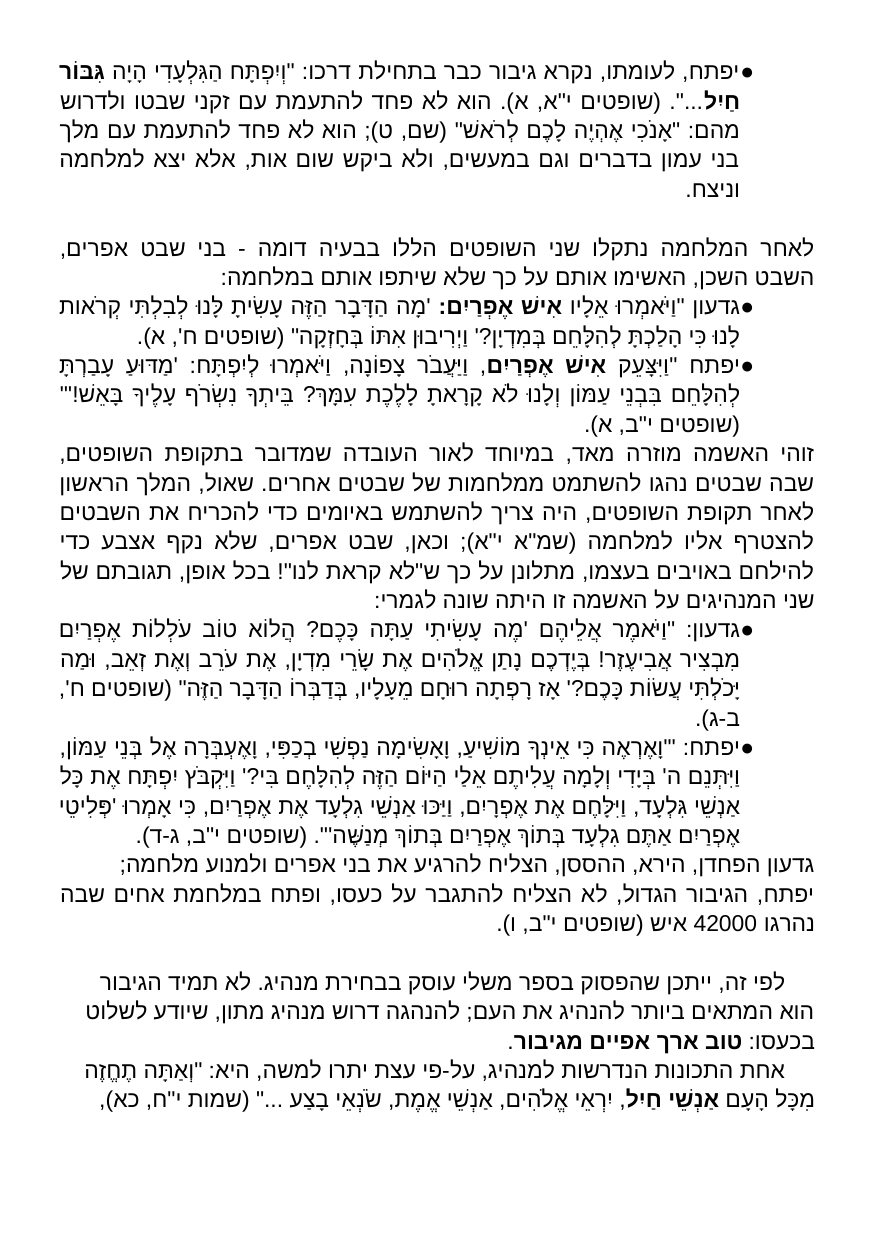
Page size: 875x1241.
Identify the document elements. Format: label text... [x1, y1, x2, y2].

list יפתח "וַיִּצָּעֵק אִישׁ אֶפְרַיִם, וַיַּעֲבֹר צָפוֹנָה, וַיֹּאמְרוּ לְיִפְתָּח: 'מַדּוּעַ עָבַרְתָּ לְהִלָּחֵם בִּבְנֵי עַמּוֹן וְלָנוּ לֹא קָרָאתָ לָלֶכֶת עִמָּךְ? בֵּיתְךָ נִשְׂרֹף עָלֶיךָ בָּאֵשׁ!'" (שופטים י"ב, א). [59, 353, 778, 437]
list גדעון: "וַיֹּאמֶר אֲלֵיהֶם 'מֶה עָשִׂיתִי עַתָּה כָּכֶם? הֲלוֹא טוֹב עֹלְלוֹת אֶפְרַיִם מִבְצִיר אֲבִיעֶזֶר! בְּיֶדְכֶם נָתַן אֱלֹהִים אֶת שָׂרֵי מִדְיָן, אֶת עֹרֵב וְאֶת זְאֵב, וּמַה יָּכֹלְתִּי עֲשׂוֹת כָּכֶם?' אָז רָפְתָה רוּחָם מֵעָלָיו, בְּדַבְּרוֹ הַדָּבָר הַזֶּה" (שופטים ח', ב-ג). [59, 617, 778, 731]
list גדעון "וַיֹּאמְרוּ אֵלָיו אִישׁ אֶפְרַיִם: 'מָה הַדָּבָר הַזֶּה עָשִׂיתָ לָּנוּ לְבִלְתִּי קְרֹאות לָנוּ כִּי הָלַכְתָּ לְהִלָּחֵם בְּמִדְיָן?' וַיְרִיבוּן אִתּוֹ בְּחָזְקָה" (שופטים ח', א). [59, 294, 778, 349]
list יפתח, לעומתו, נקרא גיבור כבר בתחילת דרכו: "וְיִפְתָּח הַגִּלְעָדִי הָיָה גִּבּוֹר חַיִל...". (שופטים י"א, א). הוא לא פחד להתעמת עם זקני שבטו ולדרוש מהם: "אָנֹכִי אֶהְיֶה לָכֶם לְרֹאשׁ" (שם, ט); הוא לא פחד להתעמת עם מלך בני עמון בדברים וגם במעשים, ולא ביקש שום אות, אלא יצא למלחמה וניצח. [59, 59, 778, 202]
list יפתח: "'וָאֶרְאֶה כִּי אֵינְךָ מוֹשִׁיעַ, וָאָשִׂימָה נַפְשִׁי בְכַפִּי, וָאֶעְבְּרָה אֶל בְּנֵי עַמּוֹן, וַיִּתְּנֵם ה' בְּיָדִי וְלָמָה עֲלִיתֶם אֵלַי הַיּוֹם הַזֶּה לְהִלָּחֶם בִּי?' וַיִּקְבֹּץ יִפְתָּח אֶת כָּל אַנְשֵׁי גִּלְעָד, וַיִּלָּחֶם אֶת אֶפְרָיִם, וַיַּכּוּ אַנְשֵׁי גִלְעָד אֶת אֶפְרַיִם, כִּי אָמְרוּ 'פְּלִיטֵי אֶפְרַיִם אַתֶּם גִלְעָד בְּתוֹךְ אֶפְרַיִם בְּתוֹךְ מְנַשֶּׁה'". (שופטים י"ב, ג-ד). [59, 734, 778, 848]
text יפתח, הגיבור הגדול, לא הצליח להתגבר על כעסו, ופתח במלחמת אחים שבה נהרגו 42000 איש (שופטים י"ב, ו). [59, 881, 815, 936]
text גדעון הפחדן, הירא, ההססן, הצליח להרגיע את בני אפרים ולמנוע מלחמה; [59, 852, 815, 878]
text לפי זה, ייתכן שהפסוק בספר משלי עוסק בבחירת מנהיג. לא תמיד הגיבור הוא המתאים ביותר להנהיג את העם; להנהגה דרוש מנהיג מתון, שיודע לשלוט בכעסו: טוב ארך אפיים מגיבור. [59, 969, 815, 1054]
text אחת התכונות הנדרשות למנהיג, על-פי עצת יתרו למשה, היא: "וְאַתָּה תֶחֱזֶה מִכָּל הָעָם אַנְשֵׁי חַיִל, יִרְאֵי אֱלֹהִים, אַנְשֵׁי אֱמֶת, שֹׂנְאֵי בָצַע ..." (שמות י"ח, כא), [59, 1058, 815, 1113]
text לאחר המלחמה נתקלו שני השופטים הללו בבעיה דומה - בני שבט אפרים, השבט השכן, האשימו אותם על כך שלא שיתפו אותם במלחמה: [59, 235, 815, 290]
text זוהי האשמה מוזרה מאד, במיוחד לאור העובדה שמדובר בתקופת השופטים, שבה שבטים נהגו להשתמט ממלחמות של שבטים אחרים. שאול, המלך הראשון לאחר תקופת השופטים, היה צריך להשתמש באיומים כדי להכריח את השבטים להצטרף אליו למלחמה (שמ"א י"א); וכאן, שבט אפרים, שלא נקף אצבע כדי להילחם באויבים בעצמו, מתלונן על כך ש"לא קראת לנו"! בכל אופן, תגובתם של שני המנהיגים על האשמה זו היתה שונה לגמרי: [59, 441, 815, 613]
